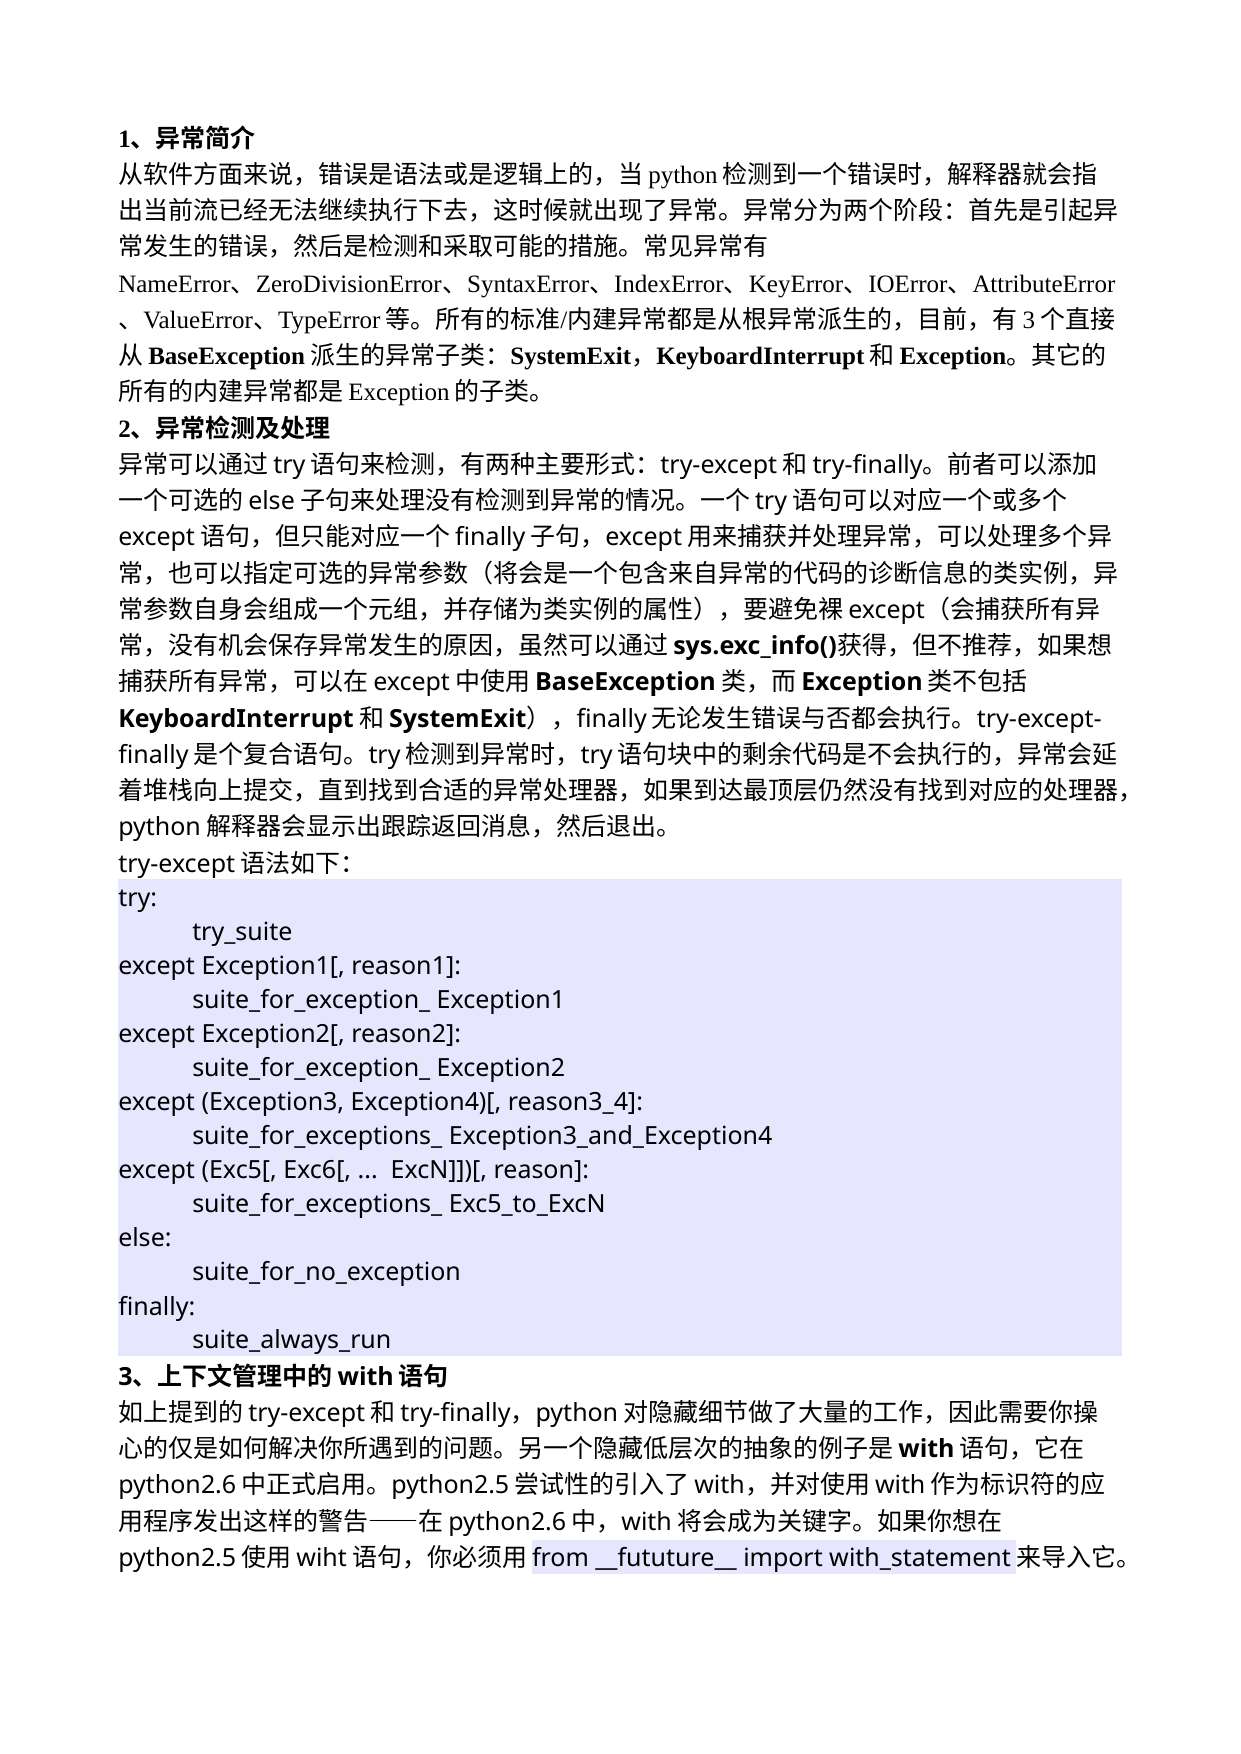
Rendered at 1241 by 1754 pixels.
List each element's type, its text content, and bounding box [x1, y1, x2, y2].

text except (Exc5[, Exc6[, ... ExcN]])[, reason]: [118, 1152, 1122, 1186]
text try_suite [118, 913, 1122, 947]
text suite_for_exceptions_ Exception3_and_Exception4 [118, 1118, 1122, 1152]
text suite_for_no_exception [118, 1254, 1122, 1288]
text 异常可以通过try语句来检测，有两种主要形式：try-except和try-finally。前者可以添加一个可选的else子句来处理没有检测到异常的情况。一个try语句可以对应一个或多个except语句，但只能对应一个finally子句，except用来捕获并处理异常，可以处理多个异常，也可以指定可选的异常参数（将会是一个包含来自异常的代码的诊断信息的类实例，异常参数自身会组成一个元组，并存储为类实例的属性），要避免裸except（会捕获所有异常，没有机会保存异常发生的原因，虽然可以通过sys.exc_info()获得，但不推荐，如果想捕获所有异常，可以在except中使用BaseException类，而Exception类不包括KeyboardInterrupt和SystemExit），finally无论发生错误与否都会执行。try-except-finally是个复合语句。try检测到异常时，try语句块中的剩余代码是不会执行的，异常会延着堆栈向上提交，直到找到合适的异常处理器，如果到达最顶层仍然没有找到对应的处理器，python解释器会显示出跟踪返回消息，然后退出。 [118, 444, 1122, 843]
text try-except语法如下： [118, 843, 1122, 879]
text 3、上下文管理中的with语句 [118, 1356, 1122, 1392]
text suite_for_exception_ Exception1 [118, 982, 1122, 1016]
text except Exception2[, reason2]: [118, 1016, 1122, 1050]
text 1、异常简介 [118, 118, 1122, 154]
text 从软件方面来说，错误是语法或是逻辑上的，当python检测到一个错误时，解释器就会指出当前流已经无法继续执行下去，这时候就出现了异常。异常分为两个阶段：首先是引起异常发生的错误，然后是检测和采取可能的措施。常见异常有NameError、ZeroDivisionError、SyntaxError、IndexError、KeyError、IOError、AttributeError、ValueError、TypeError等。所有的标准/内建异常都是从根异常派生的，目前，有3个直接从BaseException派生的异常子类：SystemExit，KeyboardInterrupt和Exception。其它的所有的内建异常都是Exception的子类。 [118, 154, 1122, 408]
text suite_for_exceptions_ Exc5_to_ExcN [118, 1186, 1122, 1220]
text 如上提到的try-except和try-finally，python对隐藏细节做了大量的工作，因此需要你操心的仅是如何解决你所遇到的问题。另一个隐藏低层次的抽象的例子是with语句，它在python2.6中正式启用。python2.5尝试性的引入了with，并对使用with作为标识符的应用程序发出这样的警告——在python2.6中，with将会成为关键字。如果你想在python2.5使用wiht语句，你必须用from __fututure__ import with_statement来导入它。 [118, 1392, 1122, 1574]
text suite_always_run [118, 1322, 1122, 1356]
text finally: [118, 1288, 1122, 1322]
text except (Exception3, Exception4)[, reason3_4]: [118, 1084, 1122, 1118]
text except Exception1[, reason1]: [118, 947, 1122, 982]
text 2、异常检测及处理 [118, 408, 1122, 444]
text suite_for_exception_ Exception2 [118, 1050, 1122, 1084]
text try: [118, 879, 1122, 913]
text else: [118, 1220, 1122, 1254]
